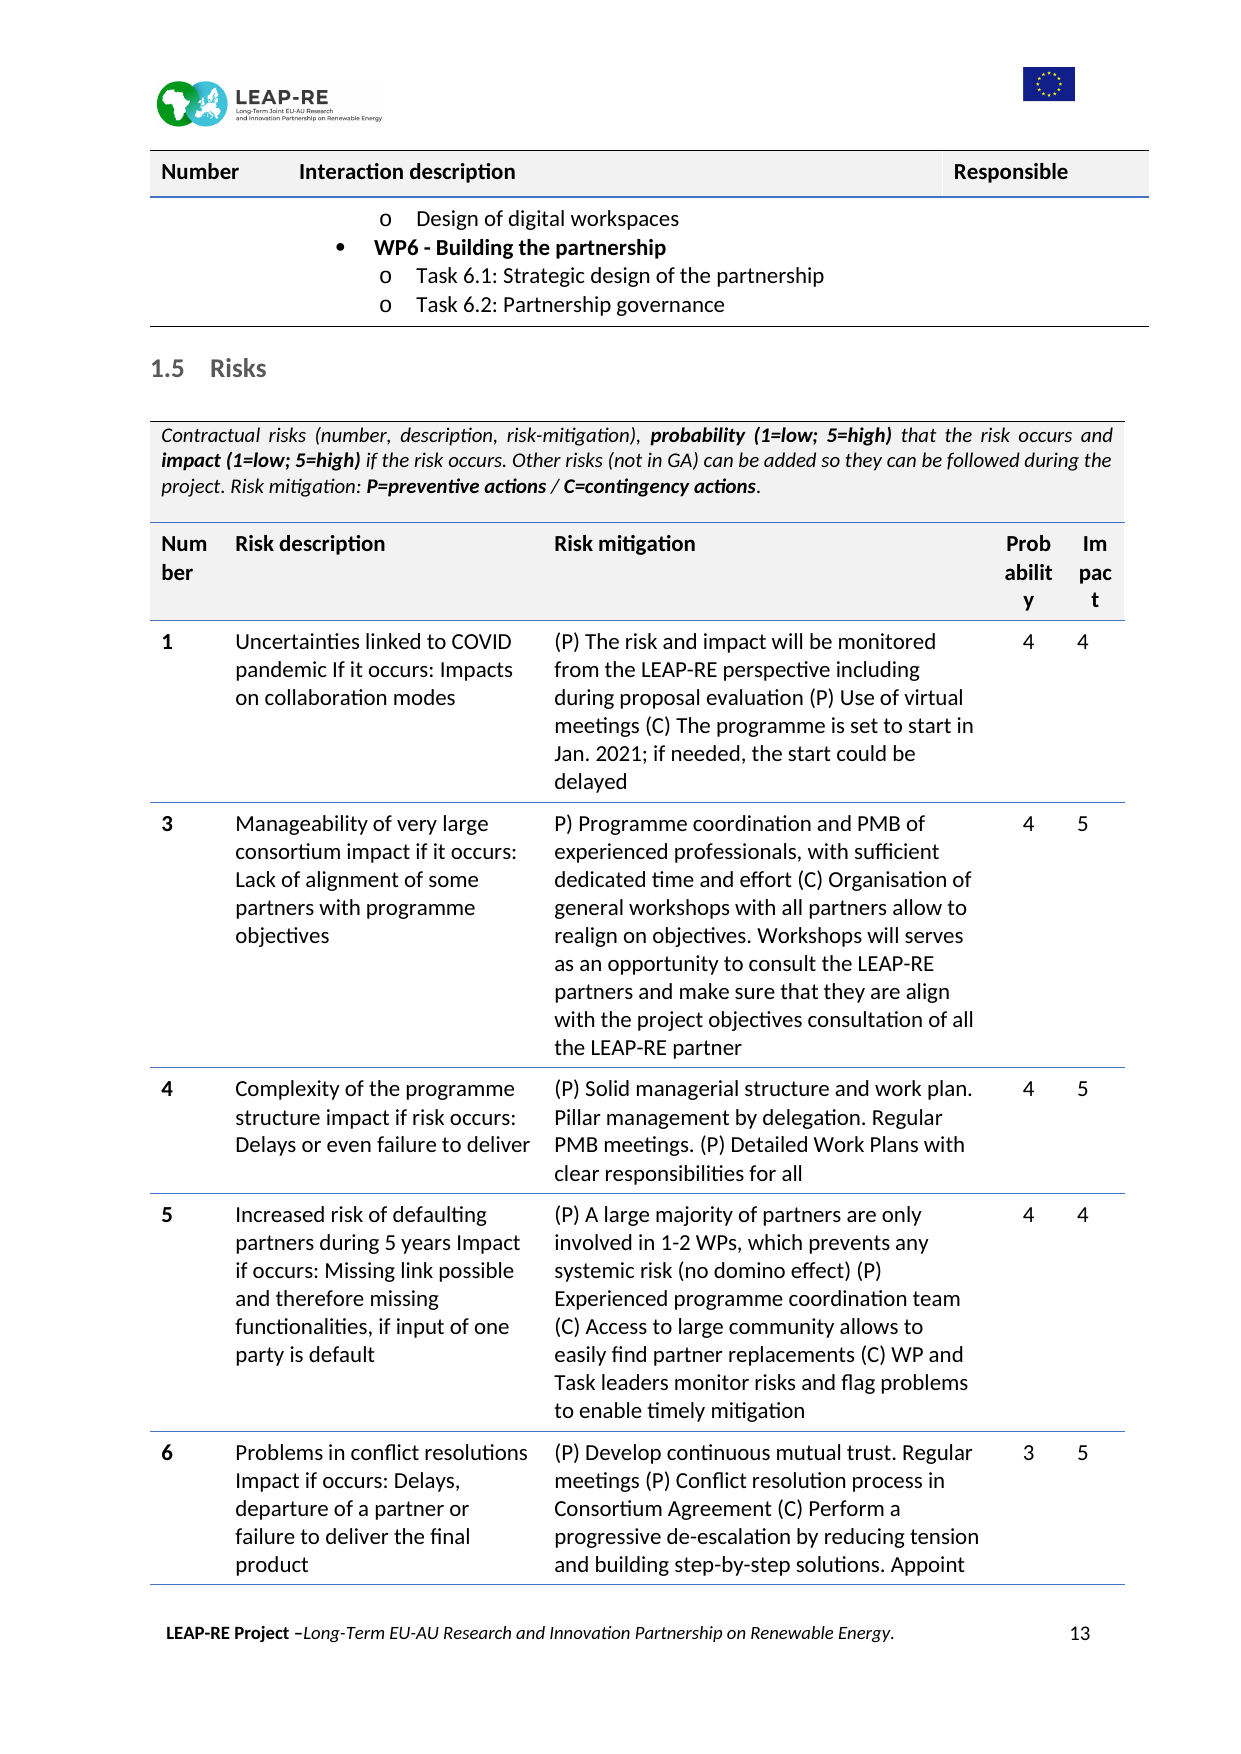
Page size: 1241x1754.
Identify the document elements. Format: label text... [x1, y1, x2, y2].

table_cell 6 [150, 1432, 224, 1584]
table_cell Complexity of the programme structure impact if risk occurs: Delays or even failure to deliver [224, 1068, 543, 1193]
table_cell Increased risk of defaulting partners during 5 years Impact if occurs: Missing link possible and therefore missing functionalities, if input of one party is default [224, 1194, 543, 1431]
table_cell Uncertainties linked to COVID pandemic If it occurs: Impacts on collaboration modes [224, 621, 543, 802]
table_cell 4 [1066, 621, 1124, 802]
table_cell (P) Develop continuous mutual trust. Regular meetings (P) Conflict resolution process in Consortium Agreement (C) Perform a progressive de-escalation by reducing tension and building step-by-step solutions. Appoint [543, 1432, 992, 1584]
table_cell 4 [992, 803, 1066, 1067]
table_cell 5 [1066, 1432, 1124, 1584]
table_cell 4 [992, 1194, 1066, 1431]
table_header Interaction description [288, 151, 942, 196]
table_header Responsible [943, 151, 1149, 196]
table_cell 5 [1066, 1068, 1124, 1193]
table_cell 3 [992, 1432, 1066, 1584]
table_cell P) Programme coordination and PMB of experienced professionals, with sufficient dedicated time and effort (C) Organisation of general workshops with all partners allow to realign on objectives. Workshops will serves as an opportunity to consult the LEAP-RE partners and make sure that they are align with the project objectives consultation of all the LEAP-RE partner [543, 803, 992, 1067]
table_cell Problems in conflict resolutions Impact if occurs: Delays, departure of a partner or failure to deliver the final product [224, 1432, 543, 1584]
table_cell 5 [1066, 803, 1124, 1067]
table_cell (P) A large majority of partners are only involved in 1-2 WPs, which prevents any systemic risk (no domino effect) (P) Experienced programme coordination team (C) Access to large community allows to easily find partner replacements (C) WP and Task leaders monitor risks and flag problems to enable timely mitigation [543, 1194, 992, 1431]
table_cell 4 [150, 1068, 224, 1193]
table_cell 4 [992, 621, 1066, 802]
table_cell Number [150, 523, 224, 620]
table_cell 1 [150, 621, 224, 802]
table_cell Risk mitigation [543, 523, 992, 620]
table_cell 4 [1066, 1194, 1124, 1431]
table_cell (P) The risk and impact will be monitored from the LEAP-RE perspective including during proposal evaluation (P) Use of virtual meetings (C) The programme is set to start in Jan. 2021; if needed, the start could be delayed [543, 621, 992, 802]
picture [155, 80, 384, 128]
table_cell Manageability of very large consortium impact if it occurs: Lack of alignment of some partners with programme objectives [224, 803, 543, 1067]
picture [1022, 66, 1075, 102]
table_cell Probability [992, 523, 1066, 620]
table_header Number [150, 151, 288, 196]
table_cell (P) Solid managerial structure and work plan. Pillar management by delegation. Regular PMB meetings. (P) Detailed Work Plans with clear responsibilities for all [543, 1068, 992, 1193]
table_cell 4 [992, 1068, 1066, 1193]
table_cell Impact [1066, 523, 1124, 620]
table_cell 5 [150, 1194, 224, 1431]
table_cell 3 [150, 803, 224, 1067]
table_cell [943, 198, 1149, 326]
subtitle Risks [150, 352, 1090, 384]
table_header Contractual risks (number, description, risk-mitigation), probability (1=low; 5=high) that the risk occurs and impact (1=low; 5=high) if the risk occurs. Other risks (not in GA) can be added so they can be followed during the project. Risk mitigation: P=preventive actions / C=contingency actions. [150, 422, 1124, 522]
table_cell Task 5.4: Strategic ambition of the long-term partnership WP4 Task 4.2.: Knowledge capitalisation, valorisation, & scientific dissemination Reflecting on the TCIP approach along the existing MARs building a knowledge management and communication framework (Sorting House Mechanism and Sorting House Network) Task 4.3.: Innovation Accelerator building a knowledge management and communication framework (Sorting House Mechanism and Sorting House Network) Task 4.4.: Programme communication Communication plan and material Awareness strategy Design of digital workspaces WP6 - Building the partnership Task 6.1: Strategic design of the partnership Task 6.2: Partnership governance [288, 198, 942, 326]
table_cell Risk description [224, 523, 543, 620]
table_cell [150, 198, 288, 326]
